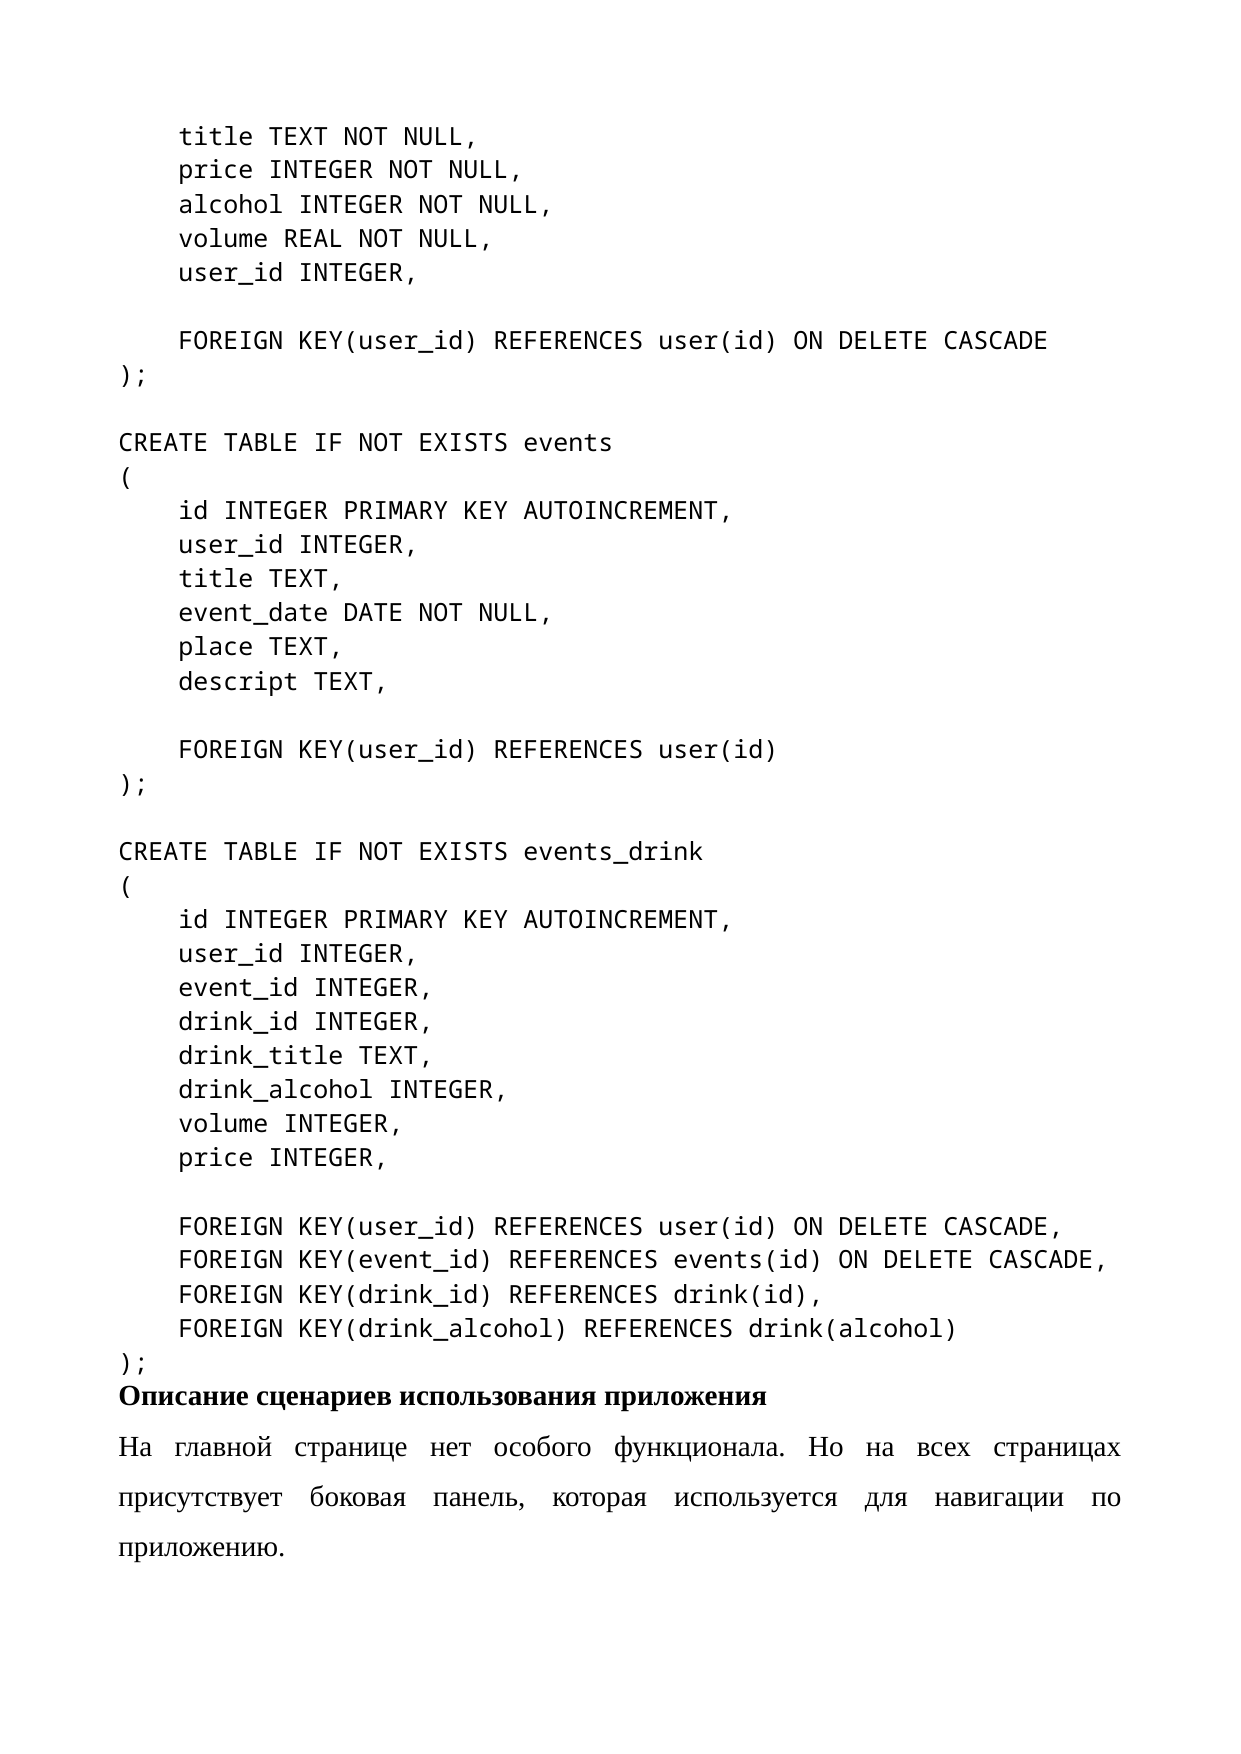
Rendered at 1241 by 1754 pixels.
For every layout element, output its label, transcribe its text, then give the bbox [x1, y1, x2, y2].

text title TEXT, [118, 561, 1122, 595]
text drink_id INTEGER, [118, 1004, 1122, 1038]
text id INTEGER PRIMARY KEY AUTOINCREMENT, [118, 902, 1122, 936]
text volume REAL NOT NULL, [118, 220, 1122, 254]
text event_id INTEGER, [118, 970, 1122, 1004]
text ( [118, 459, 1122, 493]
text ); [118, 765, 1122, 799]
text place TEXT, [118, 629, 1122, 663]
text На главной странице нет особого функционала. Но на всех страницах присутствует боковая панель, которая используется для навигации по приложению. [118, 1429, 1122, 1563]
text FOREIGN KEY(user_id) REFERENCES user(id) [118, 731, 1122, 765]
text user_id INTEGER, [118, 527, 1122, 561]
text ( [118, 867, 1122, 902]
text FOREIGN KEY(user_id) REFERENCES user(id) ON DELETE CASCADE [118, 322, 1122, 357]
text event_date DATE NOT NULL, [118, 595, 1122, 629]
text descript TEXT, [118, 663, 1122, 697]
text FOREIGN KEY(drink_id) REFERENCES drink(id), [118, 1276, 1122, 1310]
text FOREIGN KEY(drink_alcohol) REFERENCES drink(alcohol) [118, 1310, 1122, 1344]
text user_id INTEGER, [118, 254, 1122, 288]
text price INTEGER, [118, 1140, 1122, 1174]
text ); [118, 1344, 1122, 1378]
text ); [118, 357, 1122, 391]
text FOREIGN KEY(event_id) REFERENCES events(id) ON DELETE CASCADE, [118, 1242, 1122, 1276]
text CREATE TABLE IF NOT EXISTS events [118, 425, 1122, 459]
text id INTEGER PRIMARY KEY AUTOINCREMENT, [118, 493, 1122, 527]
text user_id INTEGER, [118, 936, 1122, 970]
text price INTEGER NOT NULL, [118, 152, 1122, 186]
text CREATE TABLE IF NOT EXISTS events_drink [118, 833, 1122, 867]
text Описание сценариев использования приложения [118, 1378, 1122, 1412]
text title TEXT NOT NULL, [118, 118, 1122, 152]
text volume INTEGER, [118, 1106, 1122, 1140]
text alcohol INTEGER NOT NULL, [118, 186, 1122, 220]
text FOREIGN KEY(user_id) REFERENCES user(id) ON DELETE CASCADE, [118, 1208, 1122, 1242]
text drink_title TEXT, [118, 1038, 1122, 1072]
text drink_alcohol INTEGER, [118, 1072, 1122, 1106]
